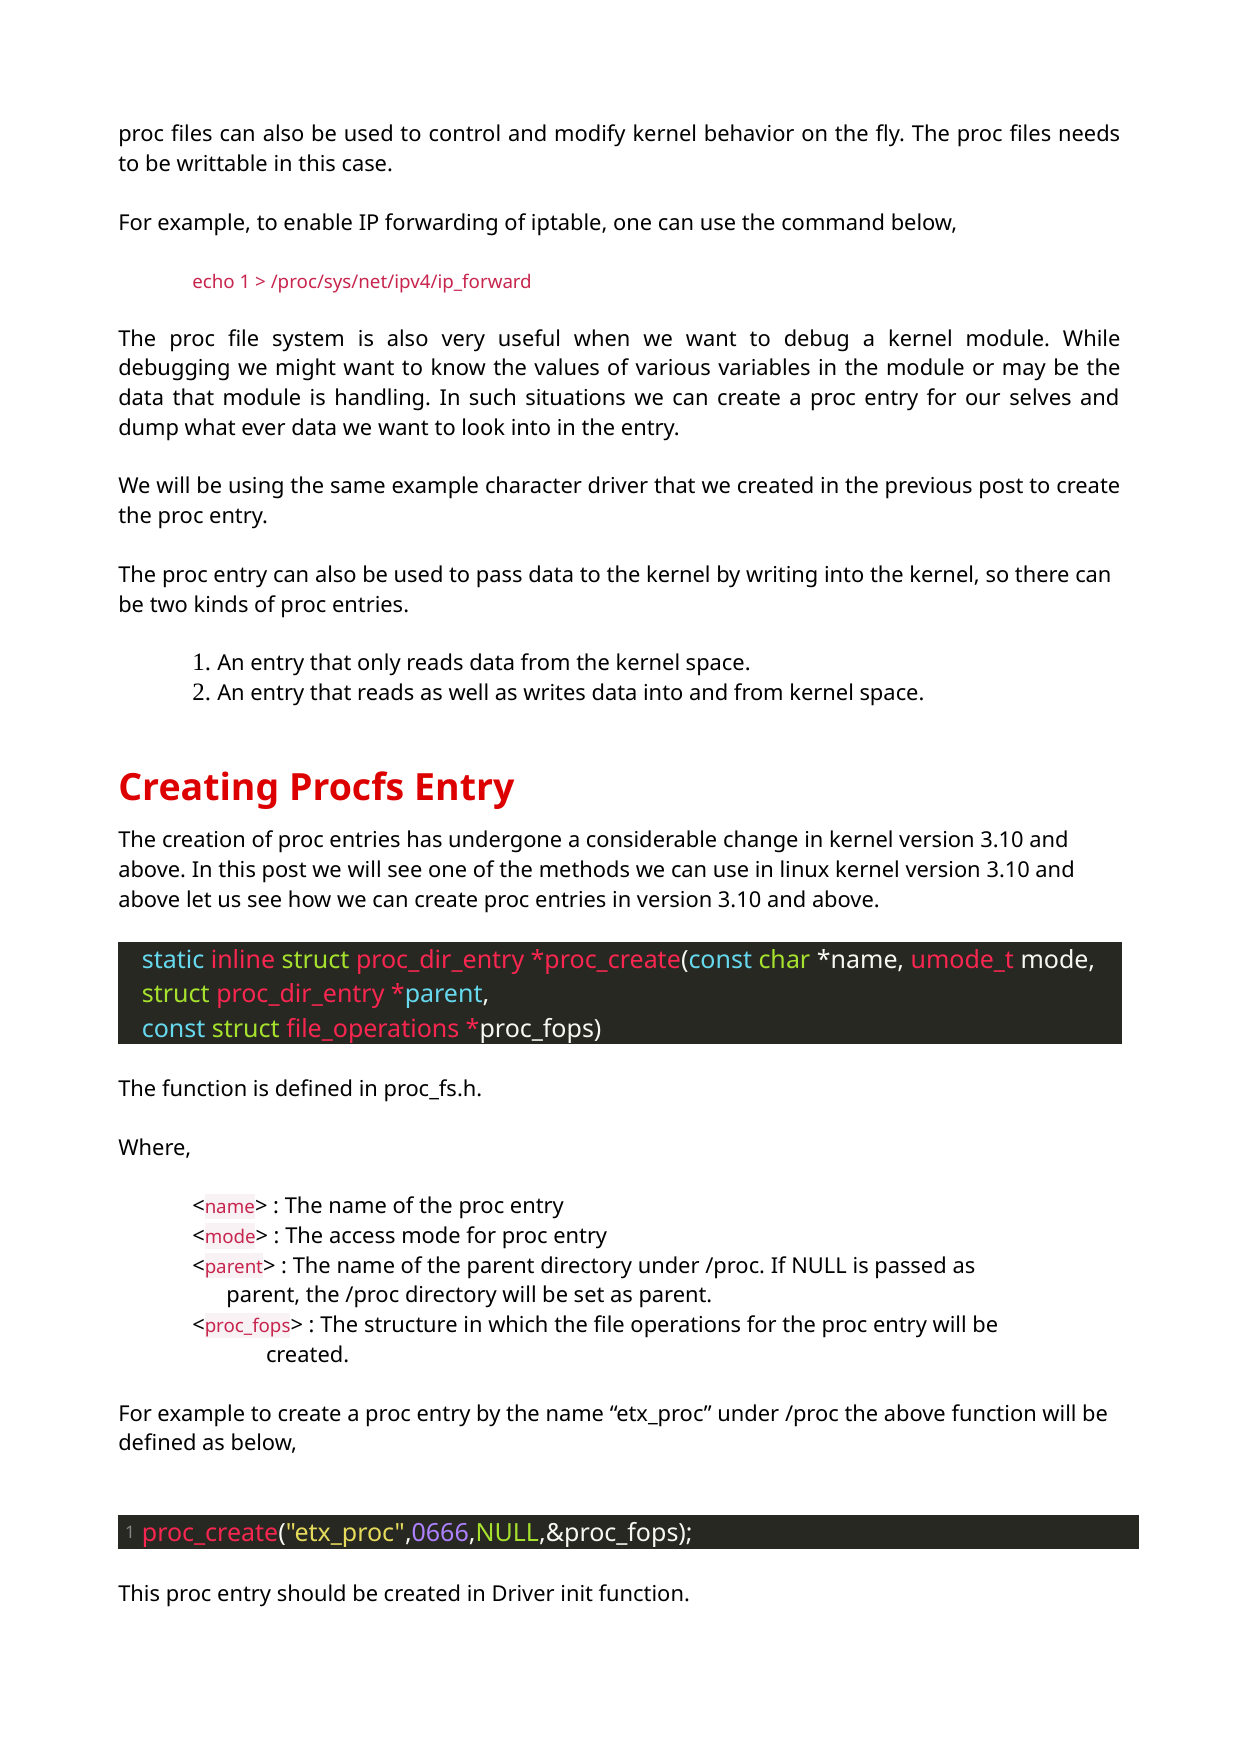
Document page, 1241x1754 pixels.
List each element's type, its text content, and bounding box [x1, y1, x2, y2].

table_header 1 [118, 1515, 142, 1549]
text 2. An entry that reads as well as writes data into and from kernel space. [118, 677, 1122, 707]
text We will be using the same example character driver that we created in the previous post to create the proc entry. [118, 470, 1122, 530]
text This proc entry should be created in Driver init function. [118, 1577, 1122, 1607]
text The function is defined in proc_fs.h. [118, 1073, 1122, 1103]
table_header static inline struct proc_dir_entry *proc_create(const char *name, umode_t mode, struct proc_dir_entry *parent, const struct file_operations *proc_fops) [142, 1010, 1122, 1044]
table_header static inline struct proc_dir_entry *proc_create(const char *name, umode_t mode, struct proc_dir_entry *parent, const struct file_operations *proc_fops) [142, 942, 1122, 976]
table_header [118, 942, 142, 1044]
text echo 1 > /proc/sys/net/ipv4/ip_forward [118, 265, 1122, 294]
text The creation of proc entries has undergone a considerable change in kernel version 3.10 and above. In this post we will see one of the methods we can use in linux kernel version 3.10 and above let us see how we can create proc entries in version 3.10 and above. [118, 824, 1122, 913]
text The proc file system is also very useful when we want to debug a kernel module. While debugging we might want to know the values of various variables in the module or may be the data that module is handling. In such situations we can create a proc entry for our selves and dump what ever data we want to look into in the entry. [118, 322, 1122, 442]
text For example, to enable IP forwarding of iptable, one can use the command below, [118, 206, 1122, 236]
text For example to create a proc entry by the name “etx_proc” under /proc the above function will be defined as below, [118, 1398, 1122, 1457]
text proc files can also be used to control and modify kernel behavior on the fly. The proc files needs to be writtable in this case. [118, 118, 1122, 178]
subtitle Creating Procfs Entry [118, 760, 1122, 811]
text 1. An entry that only reads data from the kernel space. [118, 647, 1122, 677]
text <name> : The name of the proc entry [118, 1190, 1122, 1220]
text <parent> : The name of the parent directory under /proc. If NULL is passed as parent, the /proc directory will be set as parent. [118, 1250, 1122, 1309]
table_header proc_create("etx_proc",0666,NULL,&proc_fops); [142, 1515, 1139, 1549]
text <proc_fops> : The structure in which the file operations for the proc entry will be created. [118, 1309, 1122, 1369]
text <mode> : The access mode for proc entry [118, 1220, 1122, 1250]
text The proc entry can also be used to pass data to the kernel by writing into the kernel, so there can be two kinds of proc entries. [118, 559, 1122, 618]
text Where, [118, 1132, 1122, 1161]
